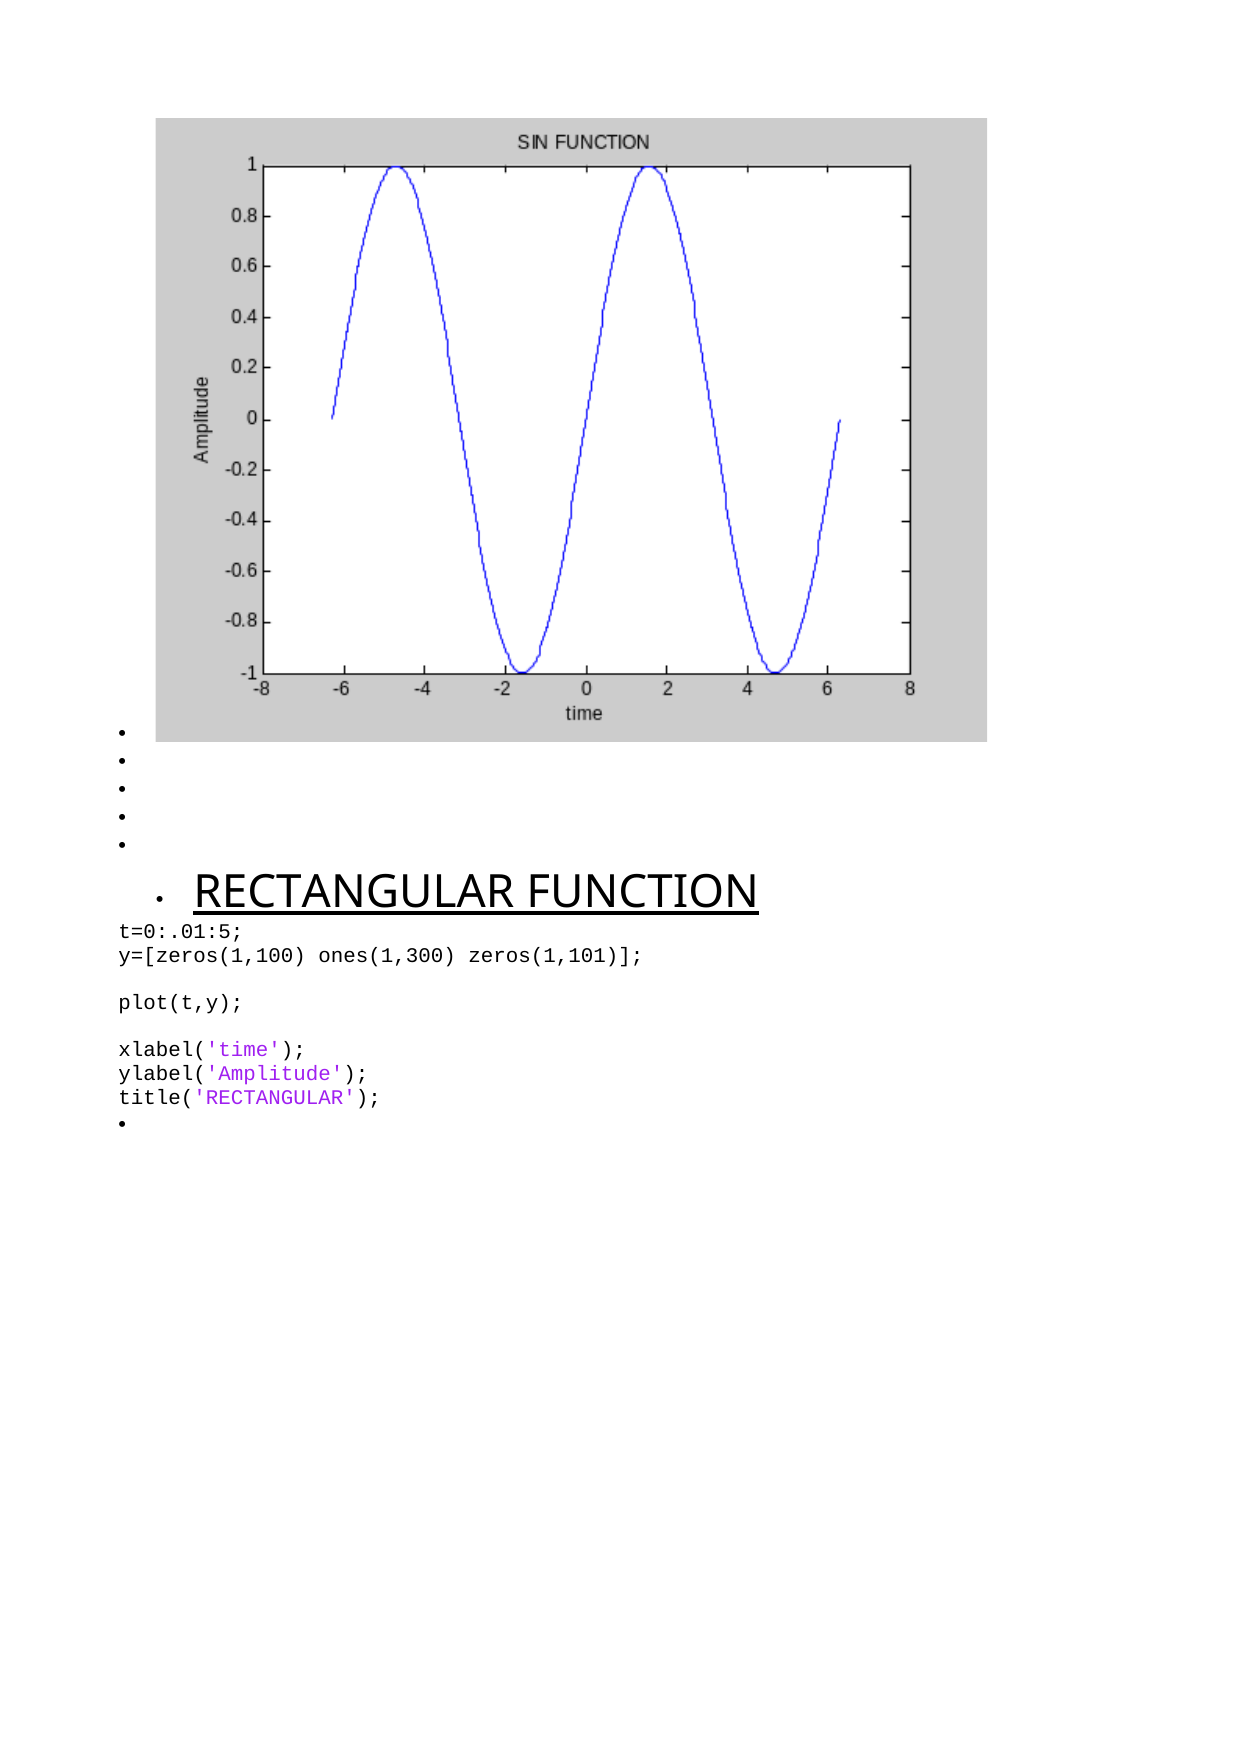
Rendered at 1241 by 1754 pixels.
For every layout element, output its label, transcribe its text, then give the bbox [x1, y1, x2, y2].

text t=0:.01:5; [118, 921, 1122, 945]
text xlabel('time'); [118, 1039, 1122, 1063]
text plot(t,y); [118, 992, 1122, 1016]
text ylabel('Amplitude'); [118, 1063, 1122, 1087]
text title('RECTANGULAR'); [118, 1087, 1122, 1110]
text y=[zeros(1,100) ones(1,300) zeros(1,101)]; [118, 945, 1122, 968]
list RECTANGULAR FUNCTION [156, 859, 1122, 921]
